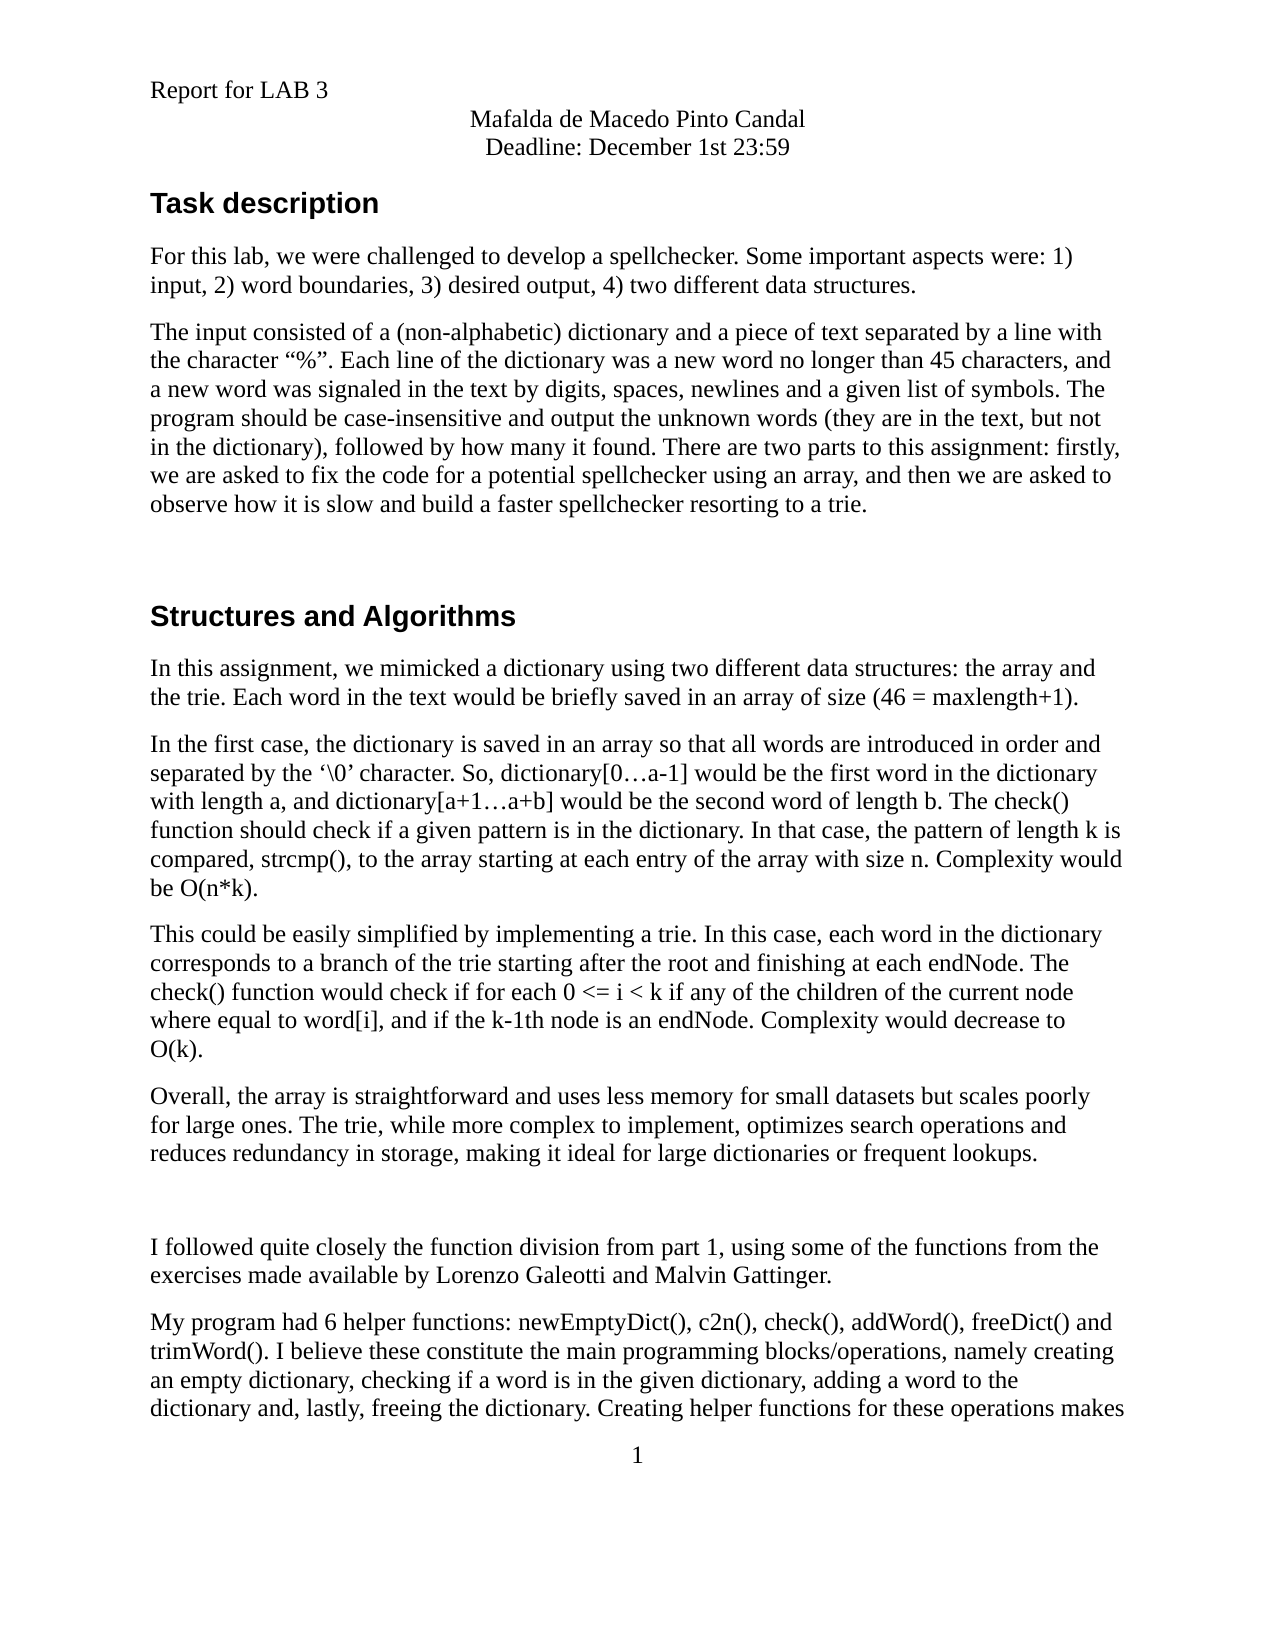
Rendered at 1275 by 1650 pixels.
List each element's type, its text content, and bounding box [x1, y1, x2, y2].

text The input consisted of a (non-alphabetic) dictionary and a piece of text separated by a line with the character “%”. Each line of the dictionary was a new word no longer than 45 characters, and a new word was signaled in the text by digits, spaces, newlines and a given list of symbols. The program should be case-insensitive and output the unknown words (they are in the text, but not in the dictionary), followed by how many it found. There are two parts to this assignment: firstly, we are asked to fix the code for a potential spellchecker using an array, and then we are asked to observe how it is slow and build a faster spellchecker resorting to a trie. [150, 317, 1125, 518]
text In the first case, the dictionary is saved in an array so that all words are introduced in order and separated by the ‘\0’ character. So, dictionary[0…a-1] would be the first word in the dictionary with length a, and dictionary[a+1…a+b] would be the second word of length b. The check() function should check if a given pattern is in the dictionary. In that case, the pattern of length k is compared, strcmp(), to the array starting at each entry of the array with size n. Complexity would be O(n*k). [150, 729, 1125, 901]
text My program had 6 helper functions: newEmptyDict(), c2n(), check(), addWord(), freeDict() and trimWord(). I believe these constitute the main programming blocks/operations, namely creating an empty dictionary, checking if a word is in the given dictionary, adding a word to the dictionary and, lastly, freeing the dictionary. Creating helper functions for these operations makes [150, 1307, 1125, 1422]
subtitle Structures and Algorithms [150, 598, 1125, 632]
text For this lab, we were challenged to develop a spellchecker. Some important aspects were: 1) input, 2) word boundaries, 3) desired output, 4) two different data structures. [150, 241, 1125, 299]
text I followed quite closely the function division from part 1, using some of the functions from the exercises made available by Lorenzo Galeotti and Malvin Gattinger. [150, 1232, 1125, 1289]
subtitle Task description [150, 186, 1125, 220]
text This could be easily simplified by implementing a trie. In this case, each word in the dictionary corresponds to a branch of the trie starting after the root and finishing at each endNode. The check() function would check if for each 0 <= i < k if any of the children of the current node where equal to word[i], and if the k-1th node is an endNode. Complexity would decrease to O(k). [150, 919, 1125, 1063]
text Mafalda de Macedo Pinto Candal [150, 104, 1125, 132]
text In this assignment, we mimicked a dictionary using two different data structures: the array and the trie. Each word in the text would be briefly saved in an array of size (46 = maxlength+1). [150, 653, 1125, 711]
text Report for LAB 3 [150, 75, 1125, 104]
text Overall, the array is straightforward and uses less memory for small datasets but scales poorly for large ones. The trie, while more complex to implement, optimizes search operations and reduces redundancy in storage, making it ideal for large dictionaries or frequent lookups. [150, 1081, 1125, 1167]
text Deadline: December 1st 23:59 [150, 132, 1125, 161]
